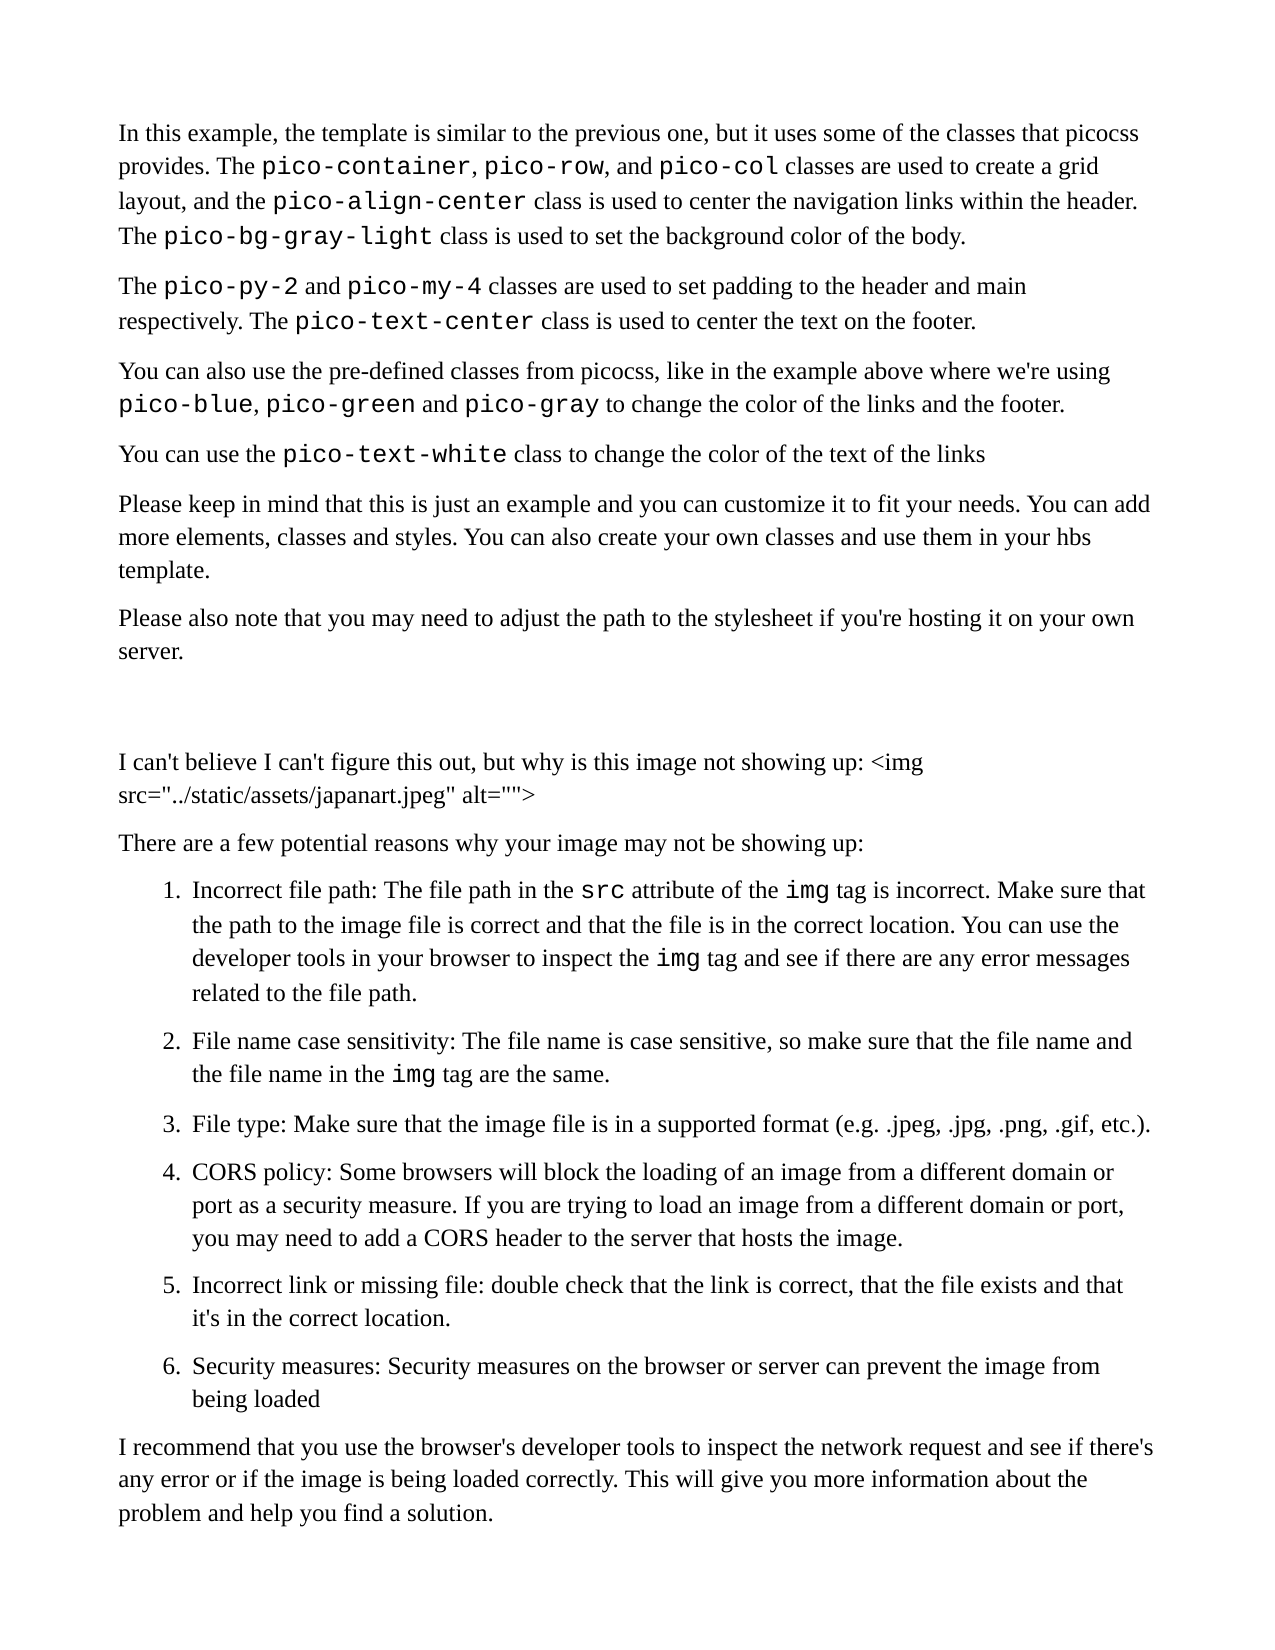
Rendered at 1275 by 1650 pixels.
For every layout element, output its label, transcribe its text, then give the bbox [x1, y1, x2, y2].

text You can use the pico-text-white class to change the color of the text of the links [118, 439, 1157, 470]
text Please also note that you may need to adjust the path to the stylesheet if you're hosting it on your own server. [118, 603, 1157, 665]
list File type: Make sure that the image file is in a supported format (e.g. .jpeg, .jpg, .png, .gif, etc.). [162, 1109, 1157, 1138]
text In this example, the template is similar to the previous one, but it uses some of the classes that picocss provides. The pico-container, pico-row, and pico-col classes are used to create a grid layout, and the pico-align-center class is used to center the navigation links within the header. The pico-bg-gray-light class is used to set the background color of the body. [118, 118, 1157, 252]
list CORS policy: Some browsers will block the loading of an image from a different domain or port as a security measure. If you are trying to load an image from a different domain or port, you may need to add a CORS header to the server that hosts the image. [162, 1157, 1157, 1251]
text Please keep in mind that this is just an example and you can customize it to fit your needs. You can add more elements, classes and styles. You can also create your own classes and use them in your hbs template. [118, 489, 1157, 584]
list Security measures: Security measures on the browser or server can prevent the image from being loaded [162, 1351, 1157, 1413]
text There are a few potential reasons why your image may not be showing up: [118, 828, 1157, 856]
text You can also use the pre-defined classes from picocss, like in the example above where we're using pico-blue, pico-green and pico-gray to change the color of the links and the footer. [118, 356, 1157, 420]
text I can't believe I can't figure this out, but why is this image not showing up: <img src="../static/assets/japanart.jpeg" alt=""> [118, 747, 1157, 809]
list File name case sensitivity: The file name is case sensitive, so make sure that the file name and the file name in the img tag are the same. [162, 1026, 1157, 1090]
list Incorrect file path: The file path in the src attribute of the img tag is incorrect. Make sure that the path to the image file is correct and that the file is in the correct location. You can use the developer tools in your browser to inspect the img tag and see if there are any error messages related to the file path. [162, 875, 1157, 1007]
list Incorrect link or missing file: double check that the link is correct, that the file exists and that it's in the correct location. [162, 1270, 1157, 1332]
text I recommend that you use the browser's developer tools to inspect the network request and see if there's any error or if the image is being loaded correctly. This will give you more information about the problem and help you find a solution. [118, 1432, 1157, 1526]
text The pico-py-2 and pico-my-4 classes are used to set padding to the header and main respectively. The pico-text-center class is used to center the text on the footer. [118, 271, 1157, 337]
